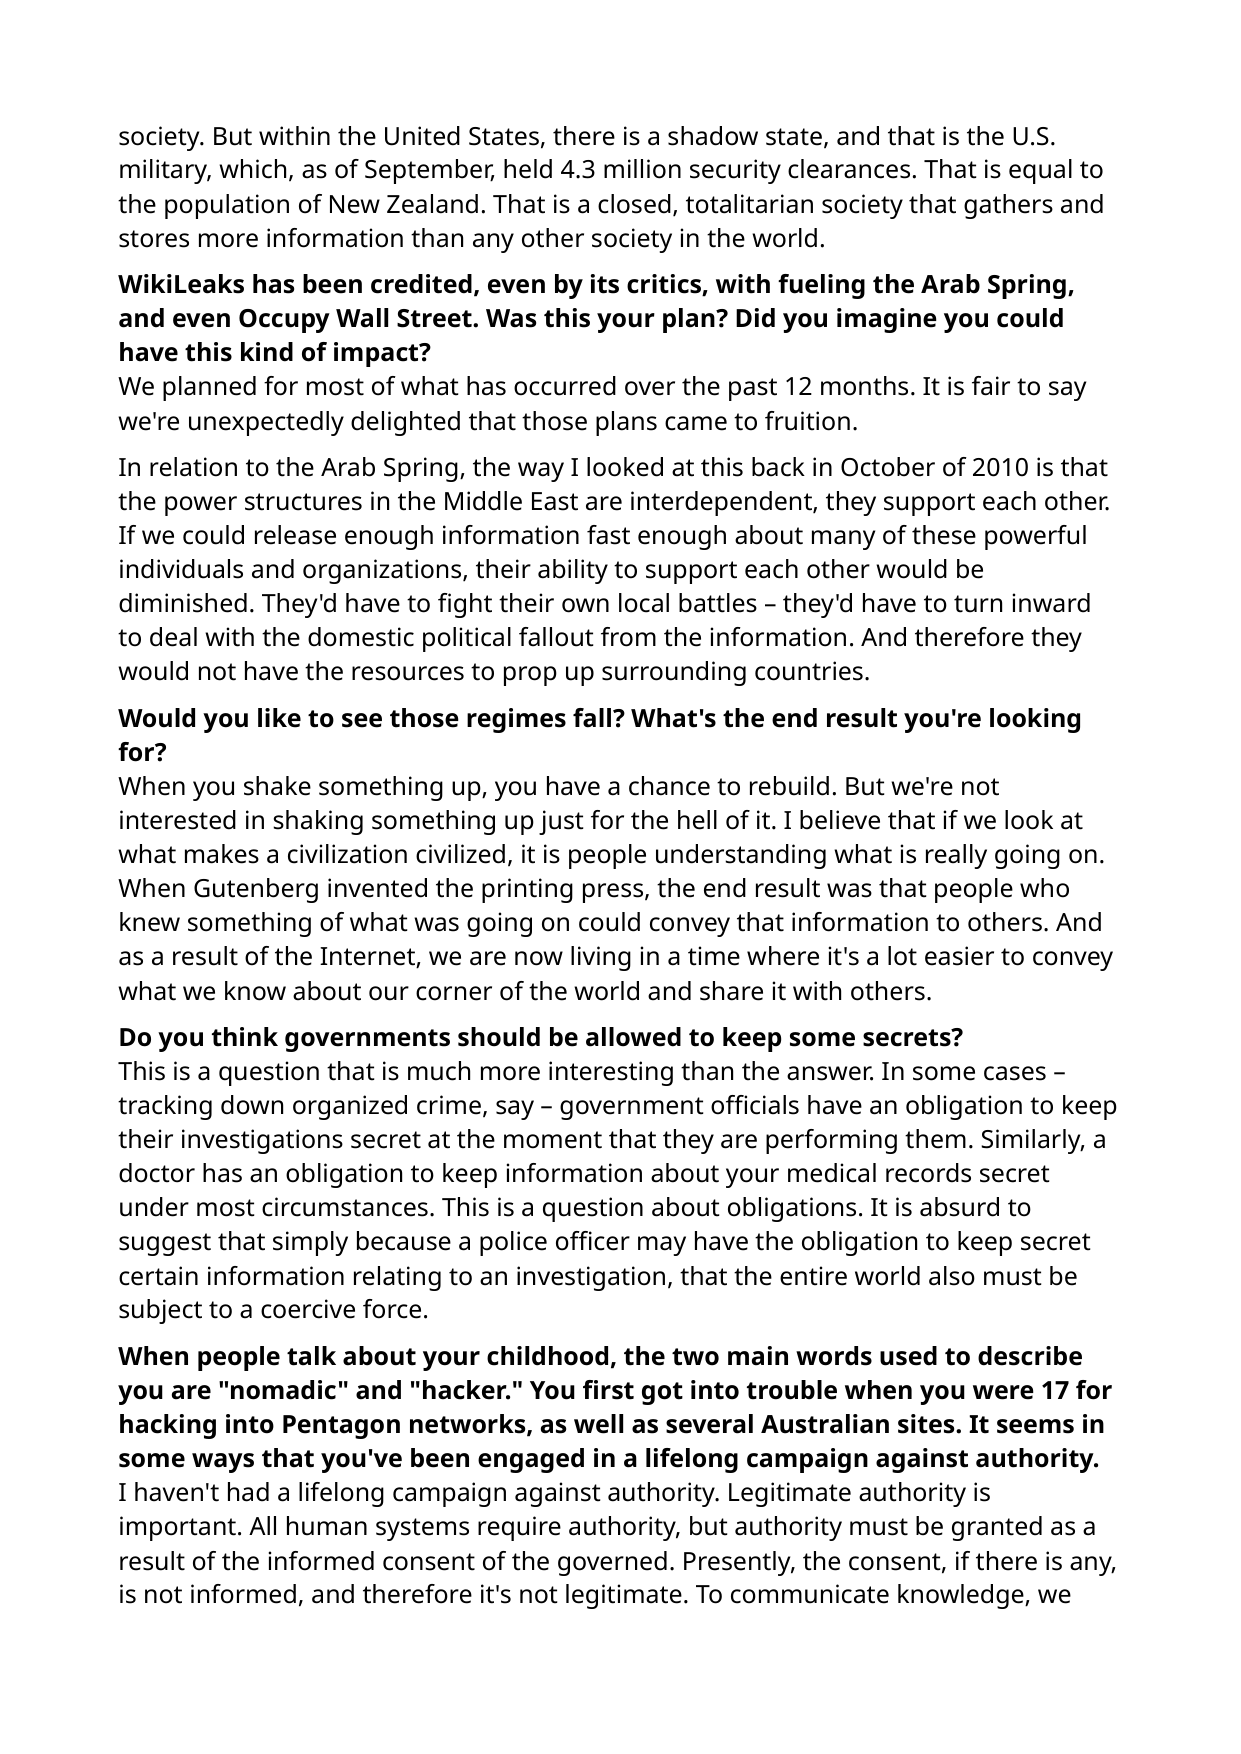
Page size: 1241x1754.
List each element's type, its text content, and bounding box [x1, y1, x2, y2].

text In relation to the Arab Spring, the way I looked at this back in October of 2010 is that the power structures in the Middle East are interdependent, they support each other. If we could release enough information fast enough about many of these powerful individuals and organizations, their ability to support each other would be diminished. They'd have to fight their own local battles – they'd have to turn inward to deal with the domestic political fallout from the information. And therefore they would not have the resources to prop up surrounding countries. [118, 450, 1122, 688]
text Would you like to see those regimes fall? What's the end result you're looking for? When you shake something up, you have a chance to rebuild. But we're not interested in shaking something up just for the hell of it. I believe that if we look at what makes a civilization civilized, it is people understanding what is really going on. When Gutenberg invented the printing press, the end result was that people who knew something of what was going on could convey that information to others. And as a result of the Internet, we are now living in a time where it's a lot easier to convey what we know about our corner of the world and share it with others. [118, 701, 1122, 1007]
text Do you think governments should be allowed to keep some secrets? This is a question that is much more interesting than the answer. In some cases – tracking down organized crime, say – government officials have an obligation to keep their investigations secret at the moment that they are performing them. Similarly, a doctor has an obligation to keep information about your medical records secret under most circumstances. This is a question about obligations. It is absurd to suggest that simply because a police officer may have the obligation to keep secret certain information relating to an investigation, that the entire world also must be subject to a coercive force. [118, 1020, 1122, 1326]
text When people talk about your childhood, the two main words used to describe you are "nomadic" and "hacker." You first got into trouble when you were 17 for hacking into Pentagon networks, as well as several Australian sites. It seems in some ways that you've been engaged in a lifelong campaign against authority. I haven't had a lifelong campaign against authority. Legitimate authority is important. All human systems require authority, but authority must be granted as a result of the informed consent of the governed. Presently, the consent, if there is any, is not informed, and therefore it's not legitimate. To communicate knowledge, we [118, 1339, 1122, 1611]
text society. But within the United States, there is a shadow state, and that is the U.S. military, which, as of September, held 4.3 million security clearances. That is equal to the population of New Zealand. That is a closed, totalitarian society that gathers and stores more information than any other society in the world. [118, 118, 1122, 254]
text WikiLeaks has been credited, even by its critics, with fueling the Arab Spring, and even Occupy Wall Street. Was this your plan? Did you imagine you could have this kind of impact? We planned for most of what has occurred over the past 12 months. It is fair to say we're unexpectedly delighted that those plans came to fruition. [118, 267, 1122, 437]
